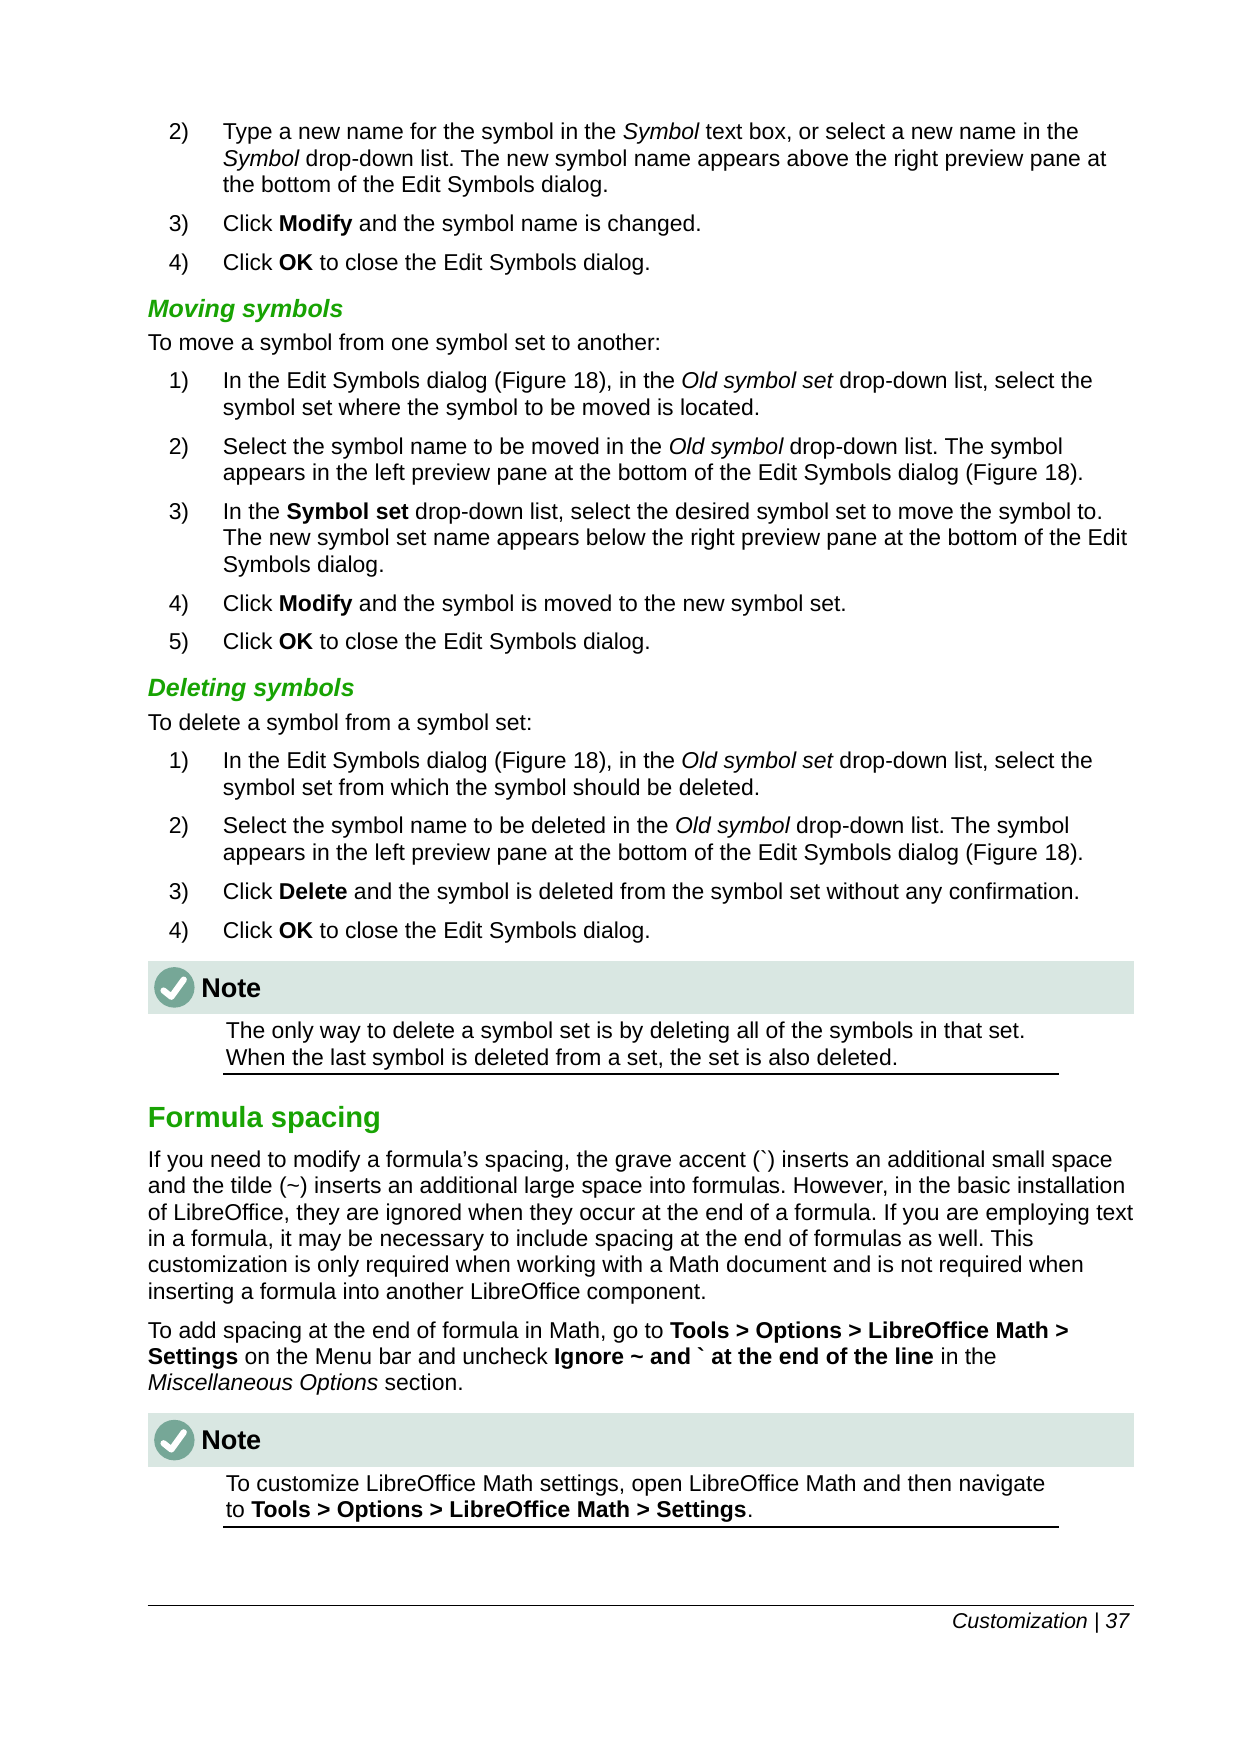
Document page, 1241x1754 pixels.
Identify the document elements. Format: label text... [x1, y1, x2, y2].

list Click OK to close the Edit Symbols dialog. [189, 628, 1134, 655]
list Click Modify and the symbol is moved to the new symbol set. [189, 589, 1134, 616]
text To add spacing at the end of formula in Math, go to Tools > Options > LibreOffice Math > Settings on the Menu bar and uncheck Ignore ~ and ` at the end of the line in the Miscellaneous Options section. [148, 1317, 1134, 1396]
subtitle Deleting symbols [148, 673, 1134, 702]
list Click OK to close the Edit Symbols dialog. [189, 917, 1134, 943]
subtitle Note [148, 961, 1134, 1014]
text The only way to delete a symbol set is by deleting all of the symbols in that set. When the last symbol is deleted from a set, the set is also deleted. [223, 1014, 1059, 1073]
text To move a symbol from one symbol set to another: [148, 329, 1134, 355]
subtitle Formula spacing [148, 1100, 1134, 1133]
list Type a new name for the symbol in the Symbol text box, or select a new name in the Symbol drop-down list. The new symbol name appears above the right preview pane at the bottom of the Edit Symbols dialog. [189, 118, 1134, 197]
text To customize LibreOffice Math settings, open LibreOffice Math and then navigate to Tools > Options > LibreOffice Math > Settings. [223, 1467, 1059, 1526]
text To delete a symbol from a symbol set: [148, 708, 1134, 735]
list In the Symbol set drop-down list, select the desired symbol set to move the symbol to. The new symbol set name appears below the right preview pane at the bottom of the Edit Symbols dialog. [189, 498, 1134, 577]
list Select the symbol name to be deleted in the Old symbol drop-down list. The symbol appears in the left preview pane at the bottom of the Edit Symbols dialog (Figure 18). [189, 812, 1134, 865]
subtitle Note [148, 1413, 1134, 1467]
subtitle Moving symbols [148, 294, 1134, 322]
list In the Edit Symbols dialog (Figure 18), in the Old symbol set drop-down list, select the symbol set where the symbol to be moved is located. [189, 367, 1134, 420]
list Click OK to close the Edit Symbols dialog. [189, 248, 1134, 275]
text If you need to modify a formula’s spacing, the grave accent (`) inserts an additional small space and the tilde (~) inserts an additional large space into formulas. However, in the basic installation of LibreOffice, they are ignored when they occur at the end of a formula. If you are employing text in a formula, it may be necessary to include spacing at the end of formulas as well. This customization is only required when working with a Math document and is not required when inserting a formula into another LibreOffice component. [148, 1146, 1134, 1304]
list Select the symbol name to be moved in the Old symbol drop-down list. The symbol appears in the left preview pane at the bottom of the Edit Symbols dialog (Figure 18). [189, 433, 1134, 485]
list Click Modify and the symbol name is changed. [189, 210, 1134, 236]
list In the Edit Symbols dialog (Figure 18), in the Old symbol set drop-down list, select the symbol set from which the symbol should be deleted. [189, 747, 1134, 800]
list Click Delete and the symbol is deleted from the symbol set without any confirmation. [189, 878, 1134, 904]
